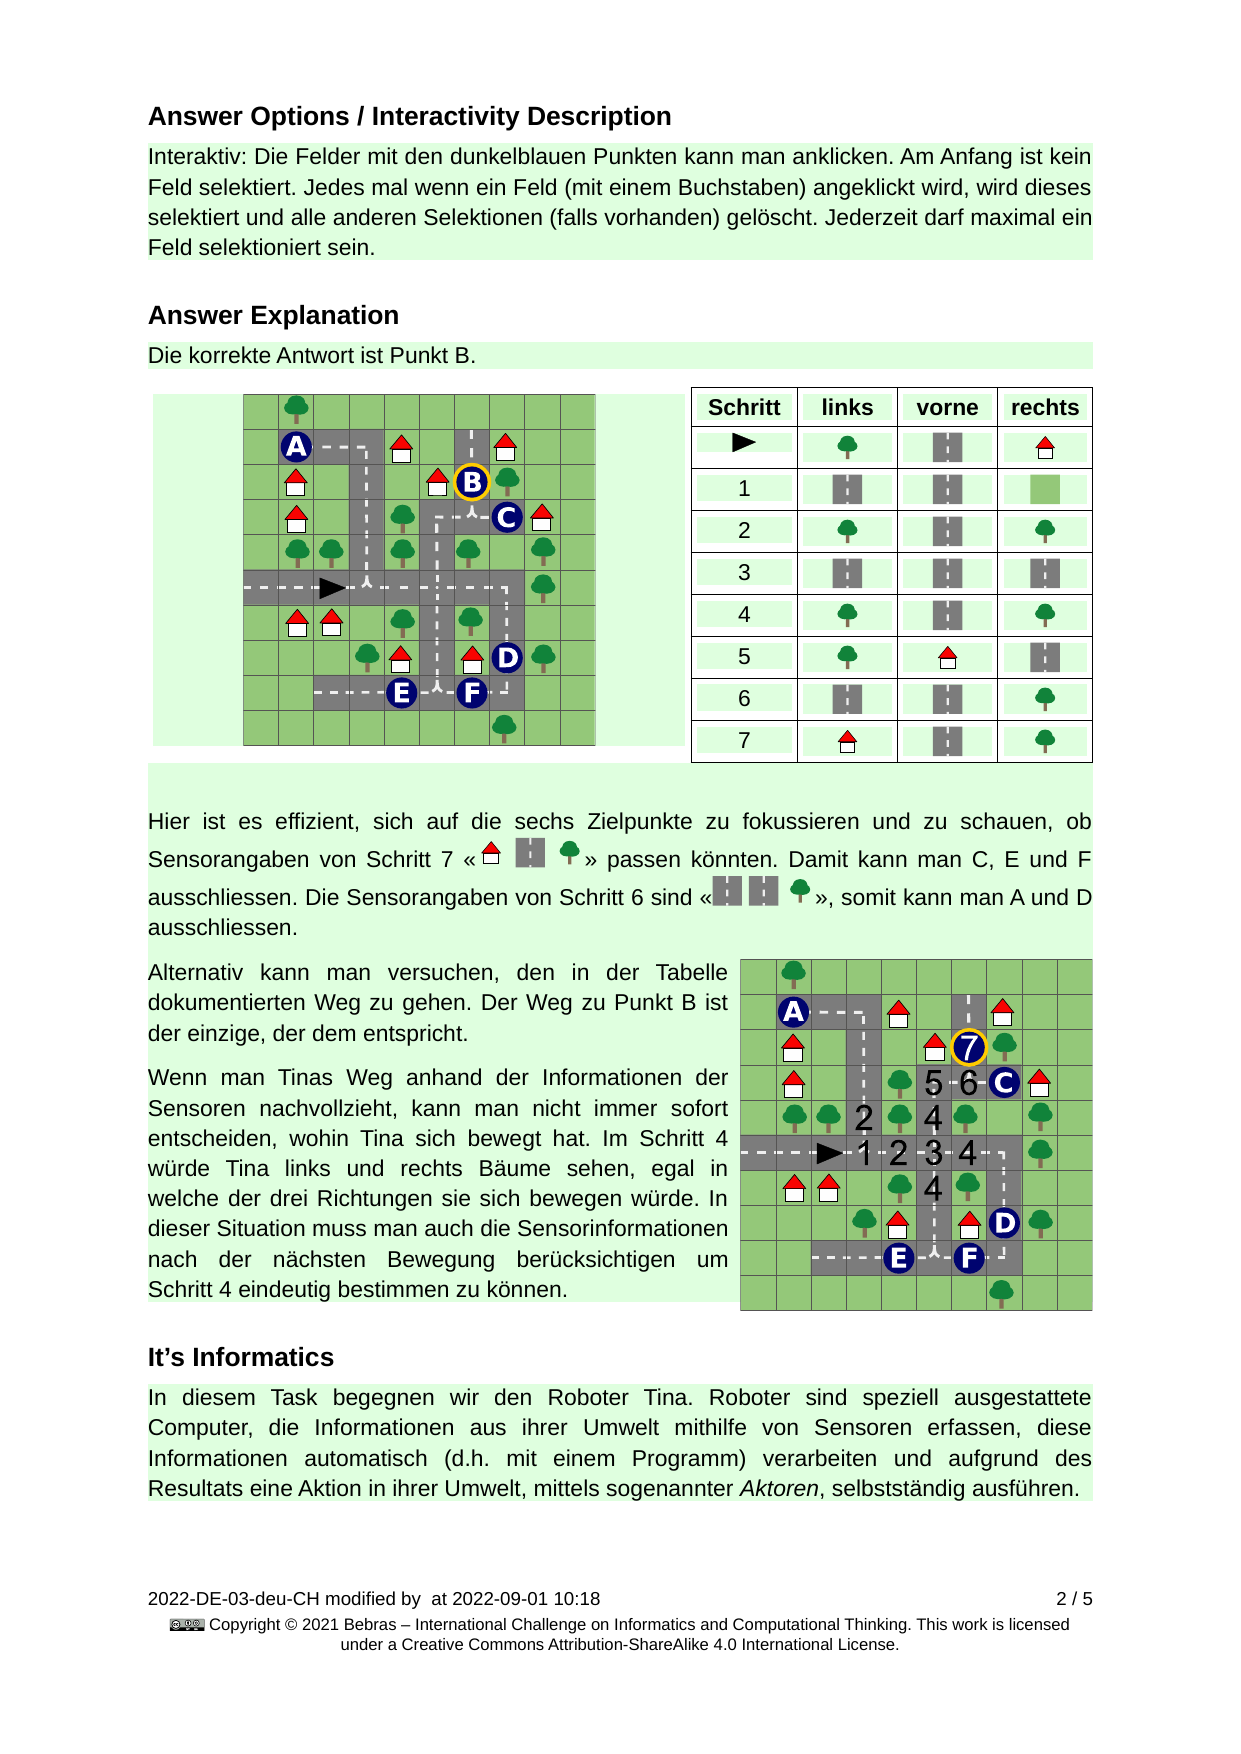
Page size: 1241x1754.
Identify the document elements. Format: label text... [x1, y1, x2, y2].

table_header [148, 387, 691, 762]
table_cell [998, 553, 1092, 594]
table_cell [798, 721, 897, 762]
table_cell [798, 679, 897, 720]
table_cell 3 [692, 553, 797, 594]
table_cell [898, 637, 997, 678]
subtitle Answer Explanation [148, 299, 1093, 330]
table_cell [692, 427, 797, 468]
table_cell [798, 427, 897, 468]
table_cell [798, 637, 897, 678]
table_cell 6 [692, 679, 797, 720]
text Die korrekte Antwort ist Punkt B. [148, 342, 1093, 369]
subtitle It’s Informatics [148, 1341, 1093, 1372]
text In diesem Task begegnen wir den Roboter Tina. Roboter sind speziell ausgestattete Computer, die Informationen aus ihrer Umwelt mithilfe von Sensoren erfassen, diese Informationen automatisch (d.h. mit einem Programm) verarbeiten und aufgrund des Resultats eine Aktion in ihrer Umwelt, mittels sogenannter Aktoren, selbstständig ausführen. [148, 1384, 1093, 1501]
table_cell [798, 469, 897, 510]
table_header Schritt [692, 388, 797, 426]
table_cell [998, 637, 1092, 678]
table_cell 4 [692, 595, 797, 636]
text Hier ist es effizient, sich auf die sechs Zielpunkte zu fokussieren und zu schauen, ob Sensorangaben von Schritt 7 « » passen könnten. Damit kann man C, E und F ausschliessen. Die Sensorangaben von Schritt 6 sind « », somit kann man A und D ausschliessen. [148, 808, 1093, 941]
table_cell 2 [692, 511, 797, 552]
table_cell [898, 427, 997, 468]
table_cell [898, 553, 997, 594]
table_cell [998, 595, 1092, 636]
table_cell [898, 469, 997, 510]
table_cell [998, 679, 1092, 720]
text Alternativ kann man versuchen, den in der Tabelle dokumentierten Weg zu gehen. Der Weg zu Punkt B ist der einzige, der dem entspricht. [148, 959, 740, 1046]
table_cell [898, 595, 997, 636]
table_cell 5 [692, 637, 797, 678]
table_cell [998, 469, 1092, 510]
table_cell [998, 427, 1092, 468]
table_cell [798, 595, 897, 636]
table_cell [898, 511, 997, 552]
table_cell 7 [692, 721, 797, 762]
table_cell 1 [692, 469, 797, 510]
table_header rechts [998, 388, 1092, 426]
table_cell [998, 511, 1092, 552]
text Wenn man Tinas Weg anhand der Informationen der Sensoren nachvollzieht, kann man nicht immer sofort entscheiden, wohin Tina sich bewegt hat. Im Schritt 4 würde Tina links und rechts Bäume sehen, egal in welche der drei Richtungen sie sich bewegen würde. In dieser Situation muss man auch die Sensorinformationen nach der nächsten Bewegung berücksichtigen um Schritt 4 eindeutig bestimmen zu können. [148, 1064, 740, 1302]
table_cell [798, 553, 897, 594]
text Interaktiv: Die Felder mit den dunkelblauen Punkten kann man anklicken. Am Anfang ist kein Feld selektiert. Jedes mal wenn ein Feld (mit einem Buchstaben) angeklickt wird, wird dieses selektiert und alle anderen Selektionen (falls vorhanden) gelöscht. Jederzeit darf maximal ein Feld selektioniert sein. [148, 143, 1093, 260]
table_header links [798, 388, 897, 426]
subtitle Answer Options / Interactivity Description [148, 100, 1093, 131]
table_header vorne [898, 388, 997, 426]
table_cell [898, 721, 997, 762]
table_cell [998, 721, 1092, 762]
table_cell [898, 679, 997, 720]
table_cell [798, 511, 897, 552]
